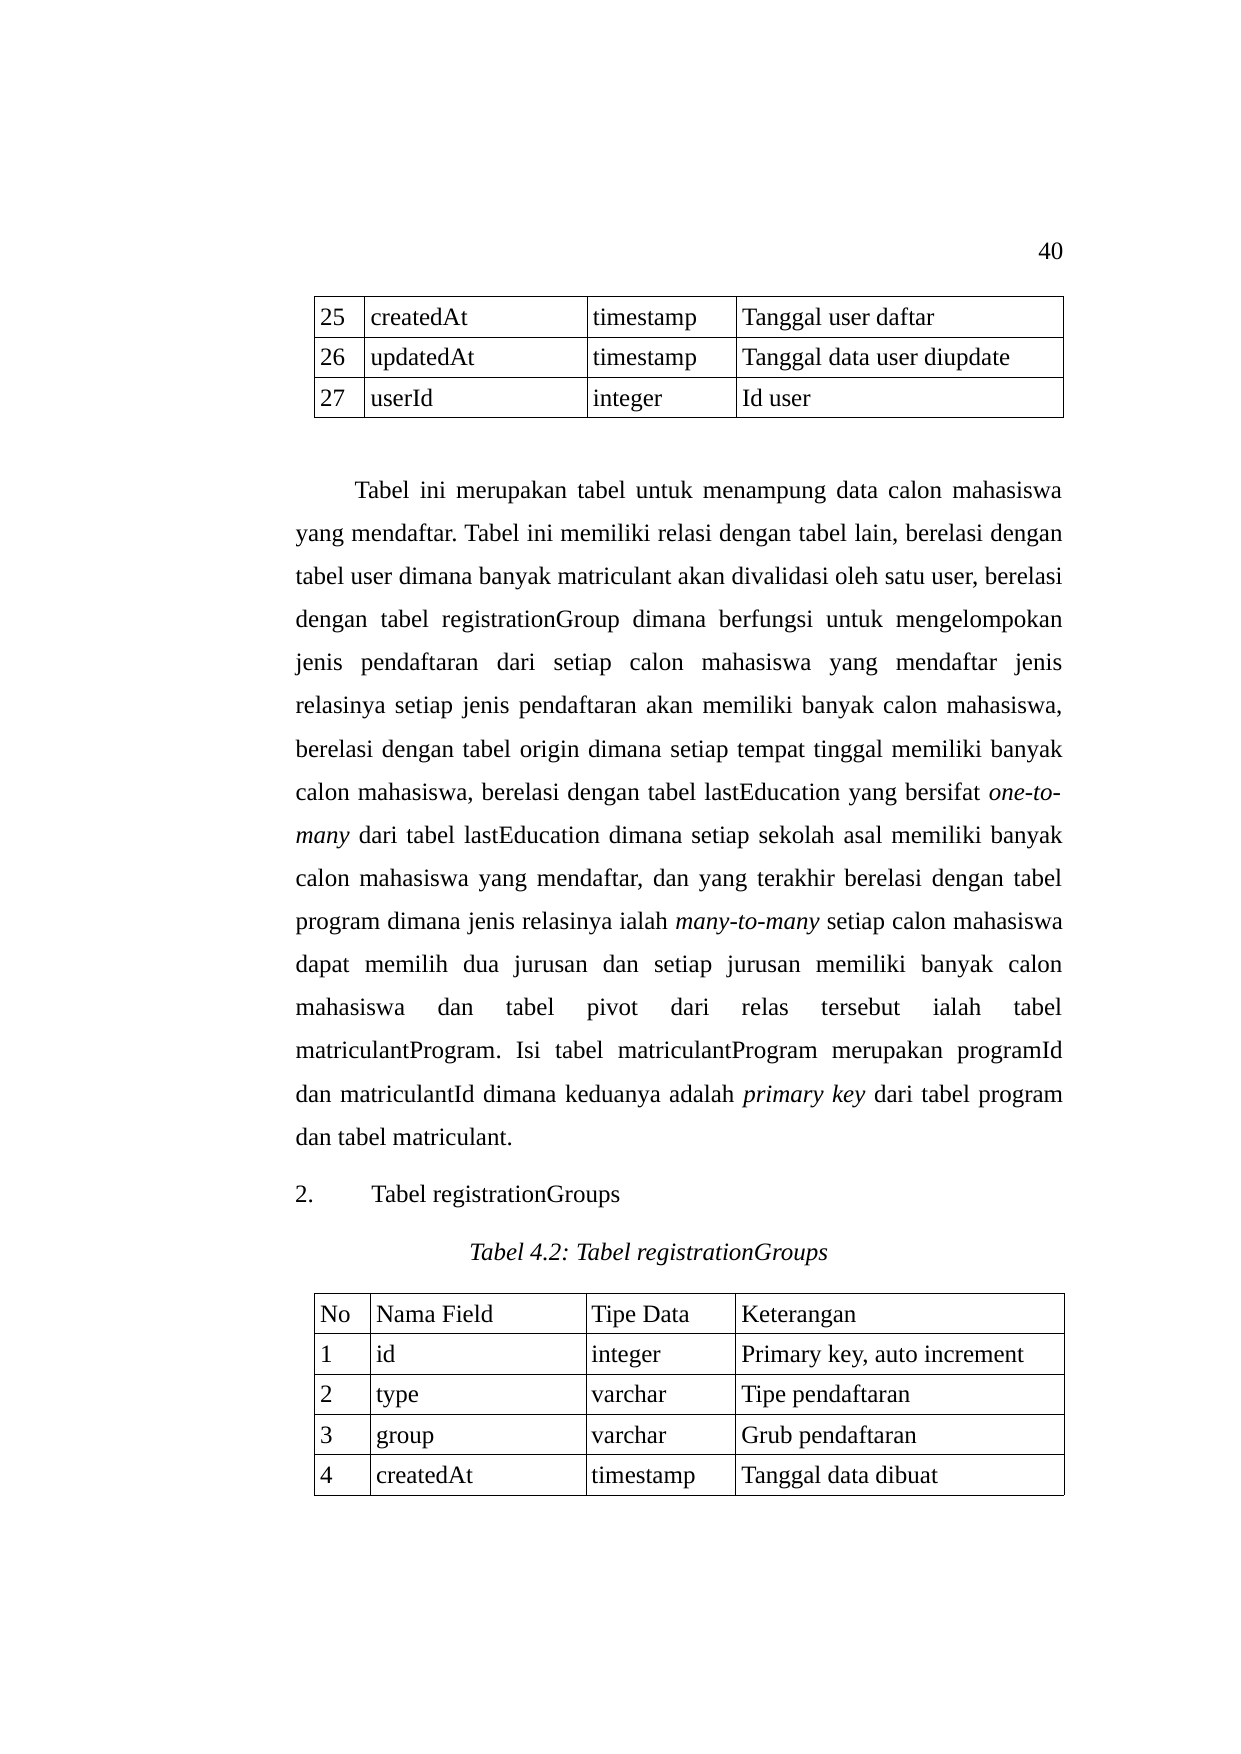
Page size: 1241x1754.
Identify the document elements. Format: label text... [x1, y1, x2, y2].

table_cell 25 [315, 297, 364, 337]
table_cell integer [588, 378, 736, 417]
table_cell timestamp [588, 297, 736, 337]
table_cell Grub pendaftaran [736, 1415, 1064, 1454]
table_cell id [371, 1334, 586, 1373]
table_cell 1 [315, 1334, 370, 1373]
table_cell userId [365, 378, 587, 417]
table_cell varchar [587, 1375, 735, 1414]
table_cell 2 [315, 1375, 370, 1414]
table_header Nama Field [371, 1294, 586, 1333]
text Tabel ini merupakan tabel untuk menampung data calon mahasiswa yang mendaftar. Tabel ini memiliki relasi dengan tabel lain, berelasi dengan tabel user dimana banyak matriculant akan divalidasi oleh satu user, berelasi dengan tabel registrationGroup dimana berfungsi untuk mengelompokan jenis pendaftaran dari setiap calon mahasiswa yang mendaftar jenis relasinya setiap jenis pendaftaran akan memiliki banyak calon mahasiswa, berelasi dengan tabel origin dimana setiap tempat tinggal memiliki banyak calon mahasiswa, berelasi dengan tabel lastEducation yang bersifat one-to-many dari tabel lastEducation dimana setiap sekolah asal memiliki banyak calon mahasiswa yang mendaftar, dan yang terakhir berelasi dengan tabel program dimana jenis relasinya ialah many-to-many setiap calon mahasiswa dapat memilih dua jurusan dan setiap jurusan memiliki banyak calon mahasiswa dan tabel pivot dari relas tersebut ialah tabel matriculantProgram. Isi tabel matriculantProgram merupakan programId dan matriculantId dimana keduanya adalah primary key dari tabel program dan tabel matriculant. [295, 475, 1063, 1151]
table_cell createdAt [371, 1455, 586, 1494]
table_cell timestamp [587, 1455, 735, 1494]
table_cell timestamp [588, 338, 736, 377]
table_cell Tipe pendaftaran [736, 1375, 1064, 1414]
table_cell 27 [315, 378, 364, 417]
table_header No [315, 1294, 370, 1333]
table_cell integer [587, 1334, 735, 1373]
table_cell 3 [315, 1415, 370, 1454]
table_header Tipe Data [587, 1294, 735, 1333]
table_cell createdAt [365, 297, 587, 337]
table_cell group [371, 1415, 586, 1454]
table_cell 4 [315, 1455, 370, 1494]
table_cell Primary key, auto increment [736, 1334, 1064, 1373]
table_cell updatedAt [365, 338, 587, 377]
list Tabel registrationGroups [295, 1179, 1063, 1208]
table_cell Tanggal data dibuat [736, 1455, 1064, 1494]
text Tabel 4.2: Tabel registrationGroups [236, 1237, 1063, 1266]
table_header Keterangan [736, 1294, 1064, 1333]
table_cell 26 [315, 338, 364, 377]
table_cell Id user [737, 378, 1063, 417]
table_cell type [371, 1375, 586, 1414]
table_cell Tanggal user daftar [737, 297, 1063, 337]
table_cell varchar [587, 1415, 735, 1454]
table_cell Tanggal data user diupdate [737, 338, 1063, 377]
